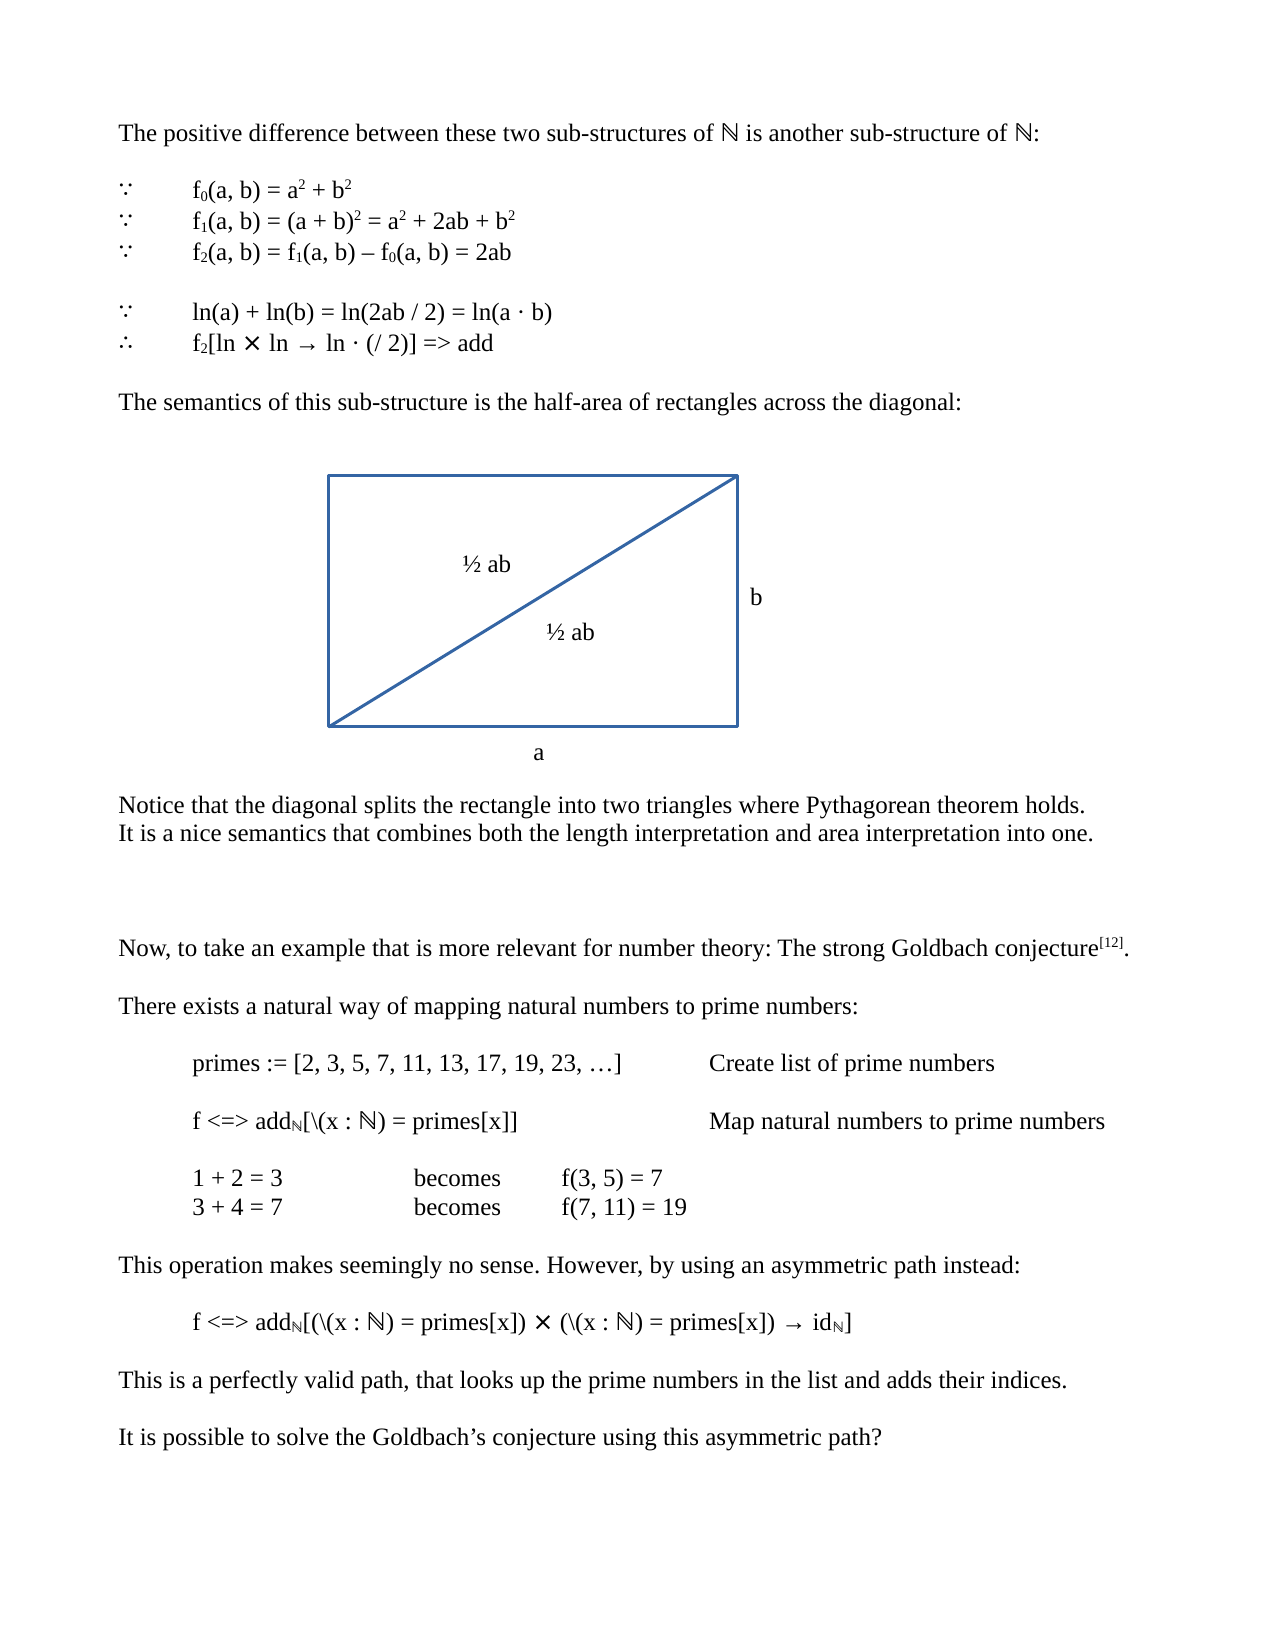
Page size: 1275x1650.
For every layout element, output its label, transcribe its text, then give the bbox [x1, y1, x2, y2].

text Now, to take an example that is more relevant for number theory: The strong Goldbach conjecture[12]. [118, 933, 1157, 962]
text f <=> addℕ[(\(x : ℕ) = primes[x]) ⨯ (\(x : ℕ) = primes[x]) → idℕ] [118, 1307, 1157, 1336]
text ∴ f2[ln ⨯ ln → ln · (/ 2)] => add [118, 328, 1157, 358]
text ∵ f1(a, b) = (a + b)2 = a2 + 2ab + b2 [118, 206, 1157, 237]
text This is a perfectly valid path, that looks up the prime numbers in the list and adds their indices. [118, 1365, 1157, 1393]
text The positive difference between these two sub-structures of ℕ is another sub-structure of ℕ: [118, 118, 1157, 176]
text It is a nice semantics that combines both the length interpretation and area interpretation into one. [118, 818, 1157, 847]
text f <=> addℕ[\(x : ℕ) = primes[x]] Map natural numbers to prime numbers [118, 1106, 1157, 1135]
text Notice that the diagonal splits the rectangle into two triangles where Pythagorean theorem holds. [118, 790, 1157, 818]
text ∵ ln(a) + ln(b) = ln(2ab / 2) = ln(a · b) [118, 297, 1157, 328]
text It is possible to solve the Goldbach’s conjecture using this asymmetric path? [118, 1422, 1157, 1451]
text 3 + 4 = 7 becomes f(7, 11) = 19 [118, 1192, 1157, 1221]
text ∵ f0(a, b) = a2 + b2 [118, 176, 1157, 206]
text ∵ f2(a, b) = f1(a, b) – f0(a, b) = 2ab [118, 237, 1157, 268]
text There exists a natural way of mapping natural numbers to prime numbers: [118, 991, 1157, 1020]
text This operation makes seemingly no sense. However, by using an asymmetric path instead: [118, 1250, 1157, 1278]
text primes := [2, 3, 5, 7, 11, 13, 17, 19, 23, …] Create list of prime numbers [118, 1048, 1157, 1077]
text The semantics of this sub-structure is the half-area of rectangles across the diagonal: [118, 387, 1157, 416]
text 1 + 2 = 3 becomes f(3, 5) = 7 [118, 1163, 1157, 1192]
